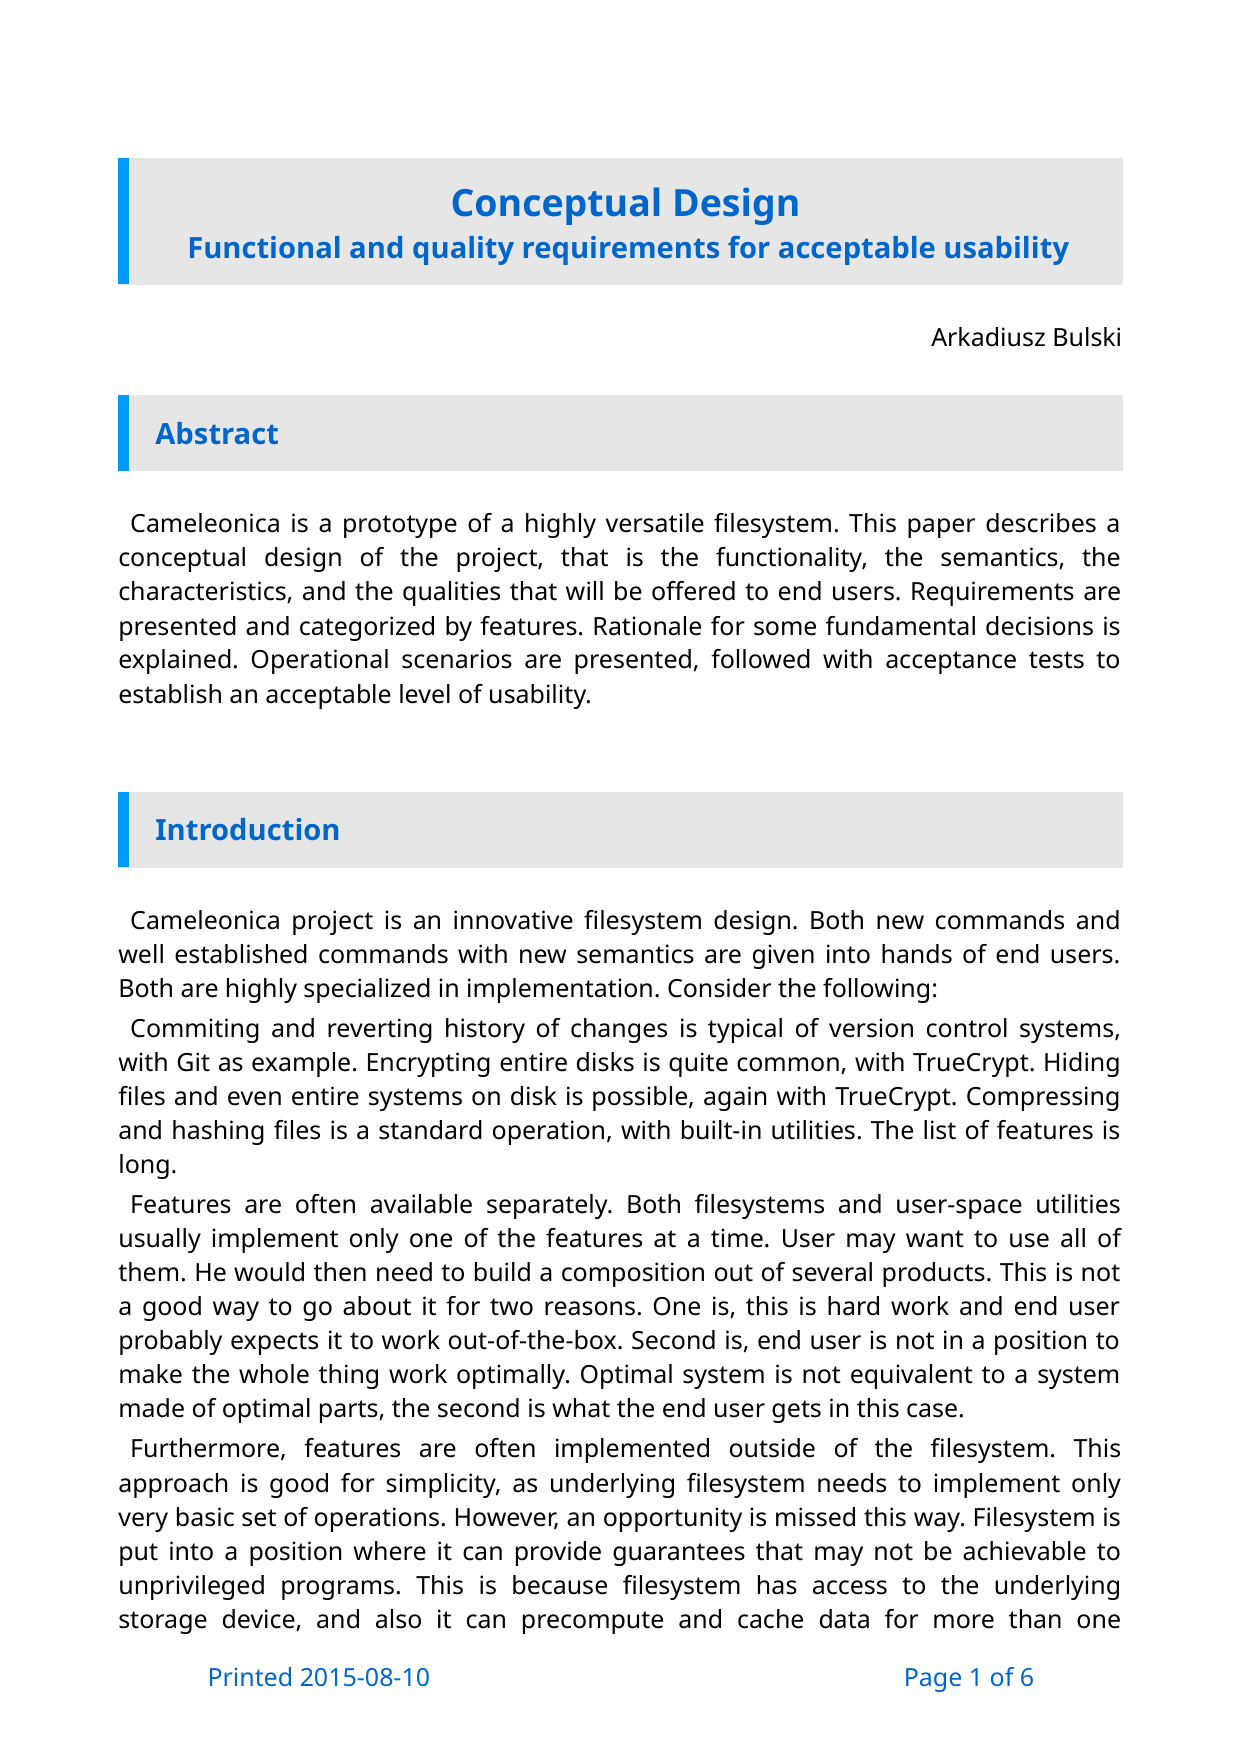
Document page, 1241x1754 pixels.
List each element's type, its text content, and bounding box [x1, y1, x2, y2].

subtitle Abstract [129, 396, 1122, 470]
title Conceptual Design Functional and quality requirements for acceptable usability [129, 159, 1122, 284]
text Commiting and reverting history of changes is typical of version control systems, with Git as example. Encrypting entire disks is quite common, with TrueCrypt. Hiding files and even entire systems on disk is possible, again with TrueCrypt. Compressing and hashing files is a standard operation, with built-in utilities. The list of features is long. [118, 1011, 1122, 1181]
text Arkadiusz Bulski [118, 320, 1122, 354]
text Furthermore, features are often implemented outside of the filesystem. This approach is good for simplicity, as underlying filesystem needs to implement only very basic set of operations. However, an opportunity is missed this way. Filesystem is put into a position where it can provide guarantees that may not be achievable to unprivileged programs. This is because filesystem has access to the underlying storage device, and also it can precompute and cache data for more than one [118, 1431, 1122, 1636]
text Cameleonica project is an innovative filesystem design. Both new commands and well established commands with new semantics are given into hands of end users. Both are highly specialized in implementation. Consider the following: [118, 902, 1122, 1004]
text Features are often available separately. Both filesystems and user-space utilities usually implement only one of the features at a time. User may want to use all of them. He would then need to build a composition out of several products. This is not a good way to go about it for two reasons. One is, this is hard work and end user probably expects it to work out-of-the-box. Second is, end user is not in a position to make the whole thing work optimally. Optimal system is not equivalent to a system made of optimal parts, the second is what the end user gets in this case. [118, 1187, 1122, 1425]
text Cameleonica is a prototype of a highly versatile filesystem. This paper describes a conceptual design of the project, that is the functionality, the semantics, the characteristics, and the qualities that will be offered to end users. Requirements are presented and categorized by features. Rationale for some fundamental decisions is explained. Operational scenarios are presented, followed with acceptance tests to establish an acceptable level of usability. [118, 506, 1122, 710]
subtitle Introduction [129, 793, 1122, 867]
